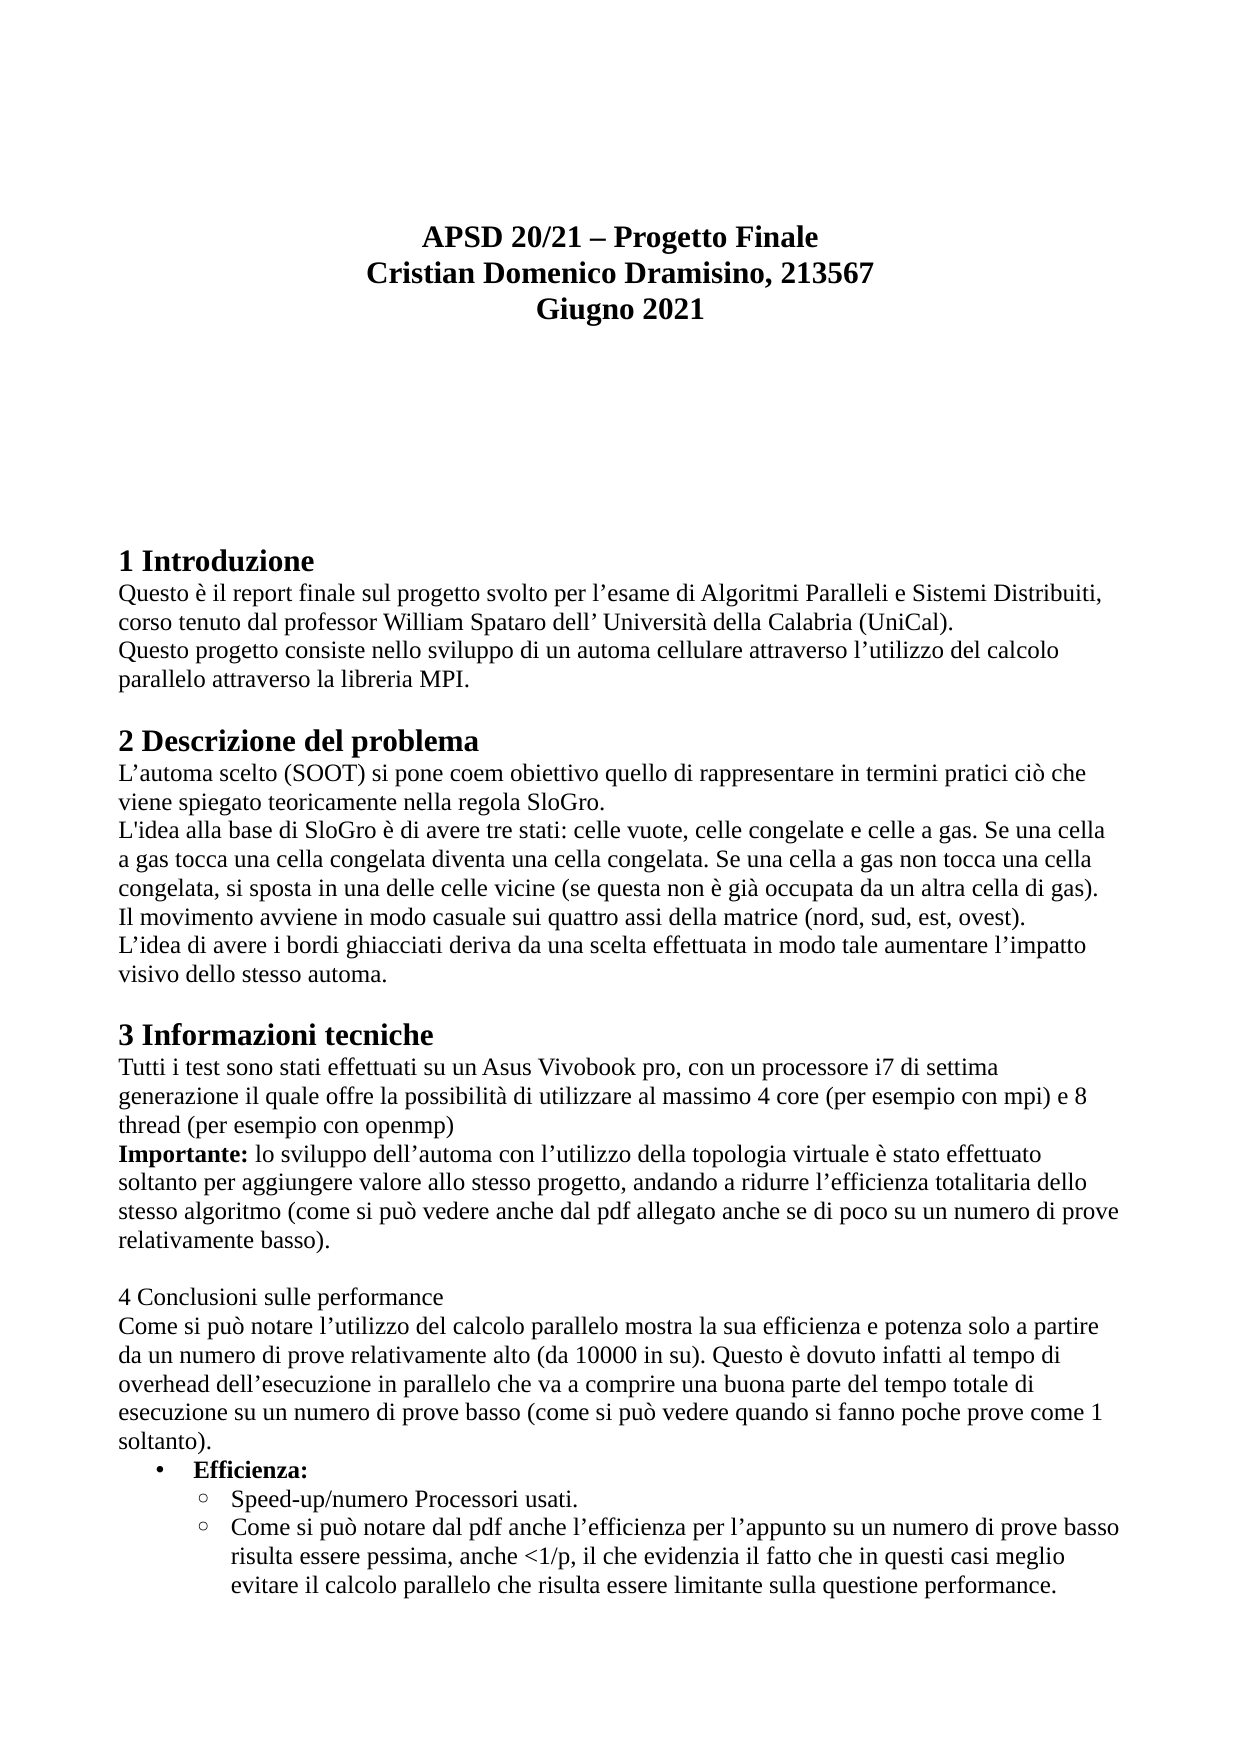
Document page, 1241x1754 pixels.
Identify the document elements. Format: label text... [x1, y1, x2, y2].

list Speed-up/numero Processori usati. [193, 1484, 1122, 1512]
text Questo è il report finale sul progetto svolto per l’esame di Algoritmi Paralleli e Sistemi Distribuiti, corso tenuto dal professor William Spataro dell’ Università della Calabria (UniCal). [118, 578, 1122, 636]
text L’idea di avere i bordi ghiacciati deriva da una scelta effettuata in modo tale aumentare l’impatto visivo dello stesso automa. [118, 930, 1122, 988]
text APSD 20/21 – Progetto Finale [118, 219, 1122, 255]
text Tutti i test sono stati effettuati su un Asus Vivobook pro, con un processore i7 di settima generazione il quale offre la possibilità di utilizzare al massimo 4 core (per esempio con mpi) e 8 thread (per esempio con openmp) [118, 1052, 1122, 1139]
text Cristian Domenico Dramisino, 213567 [118, 255, 1122, 291]
text L’automa scelto (SOOT) si pone coem obiettivo quello di rappresentare in termini pratici ciò che viene spiegato teoricamente nella regola SloGro. [118, 758, 1122, 815]
text Questo progetto consiste nello sviluppo di un automa cellulare attraverso l’utilizzo del calcolo parallelo attraverso la libreria MPI. [118, 636, 1122, 693]
list Efficienza: [156, 1455, 1122, 1484]
text Giugno 2021 [118, 291, 1122, 327]
text 4 Conclusioni sulle performance [118, 1282, 1122, 1311]
text 1 Introduzione [118, 542, 1122, 578]
text Importante: lo sviluppo dell’automa con l’utilizzo della topologia virtuale è stato effettuato soltanto per aggiungere valore allo stesso progetto, andando a ridurre l’efficienza totalitaria dello stesso algoritmo (come si può vedere anche dal pdf allegato anche se di poco su un numero di prove relativamente basso). [118, 1139, 1122, 1254]
text L'idea alla base di SloGro è di avere tre stati: celle vuote, celle congelate e celle a gas. Se una cella a gas tocca una cella congelata diventa una cella congelata. Se una cella a gas non tocca una cella congelata, si sposta in una delle celle vicine (se questa non è già occupata da un altra cella di gas). [118, 815, 1122, 902]
text Come si può notare l’utilizzo del calcolo parallelo mostra la sua efficienza e potenza solo a partire da un numero di prove relativamente alto (da 10000 in su). Questo è dovuto infatti al tempo di overhead dell’esecuzione in parallelo che va a comprire una buona parte del tempo totale di esecuzione su un numero di prove basso (come si può vedere quando si fanno poche prove come 1 soltanto). [118, 1311, 1122, 1455]
text 2 Descrizione del problema [118, 722, 1122, 758]
list Come si può notare dal pdf anche l’efficienza per l’appunto su un numero di prove basso risulta essere pessima, anche <1/p, il che evidenzia il fatto che in questi casi meglio evitare il calcolo parallelo che risulta essere limitante sulla questione performance. [193, 1512, 1122, 1599]
text Il movimento avviene in modo casuale sui quattro assi della matrice (nord, sud, est, ovest). [118, 902, 1122, 930]
text 3 Informazioni tecniche [118, 1017, 1122, 1052]
